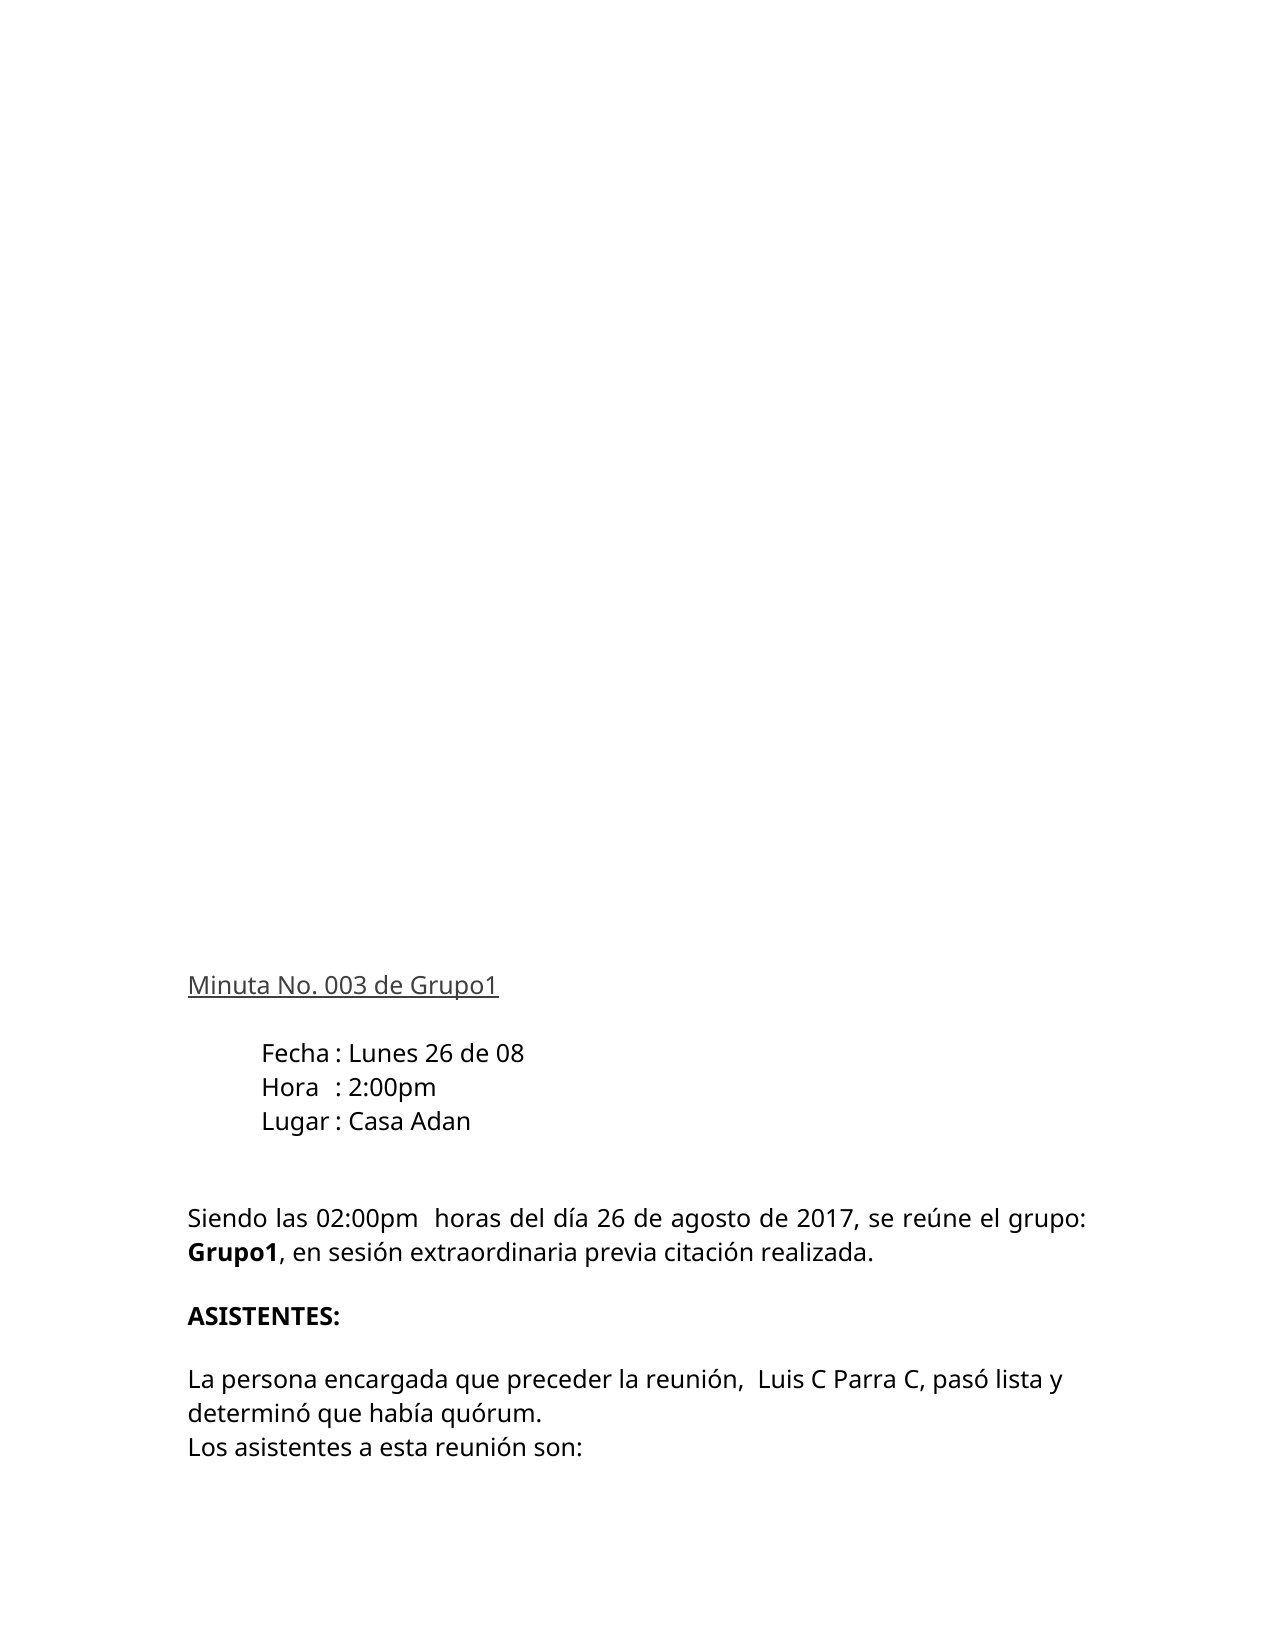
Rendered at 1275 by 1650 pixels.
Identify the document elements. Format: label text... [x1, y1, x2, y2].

text Lugar : Casa Adan [187, 1104, 1087, 1138]
text La persona encargada que preceder la reunión, Luis C Parra C, pasó lista y determinó que había quórum. [187, 1362, 1087, 1430]
text Siendo las 02:00pm horas del día 26 de agosto de 2017, se reúne el grupo: Grupo1, en sesión extraordinaria previa citación realizada. [187, 1201, 1087, 1269]
text Los asistentes a esta reunión son: [187, 1430, 1087, 1464]
text Minuta No. 003 de Grupo1 [187, 967, 1087, 1002]
text Hora : 2:00pm [187, 1070, 1087, 1104]
text Fecha : Lunes 26 de 08 [187, 1036, 1087, 1070]
text ASISTENTES: [187, 1298, 1087, 1332]
